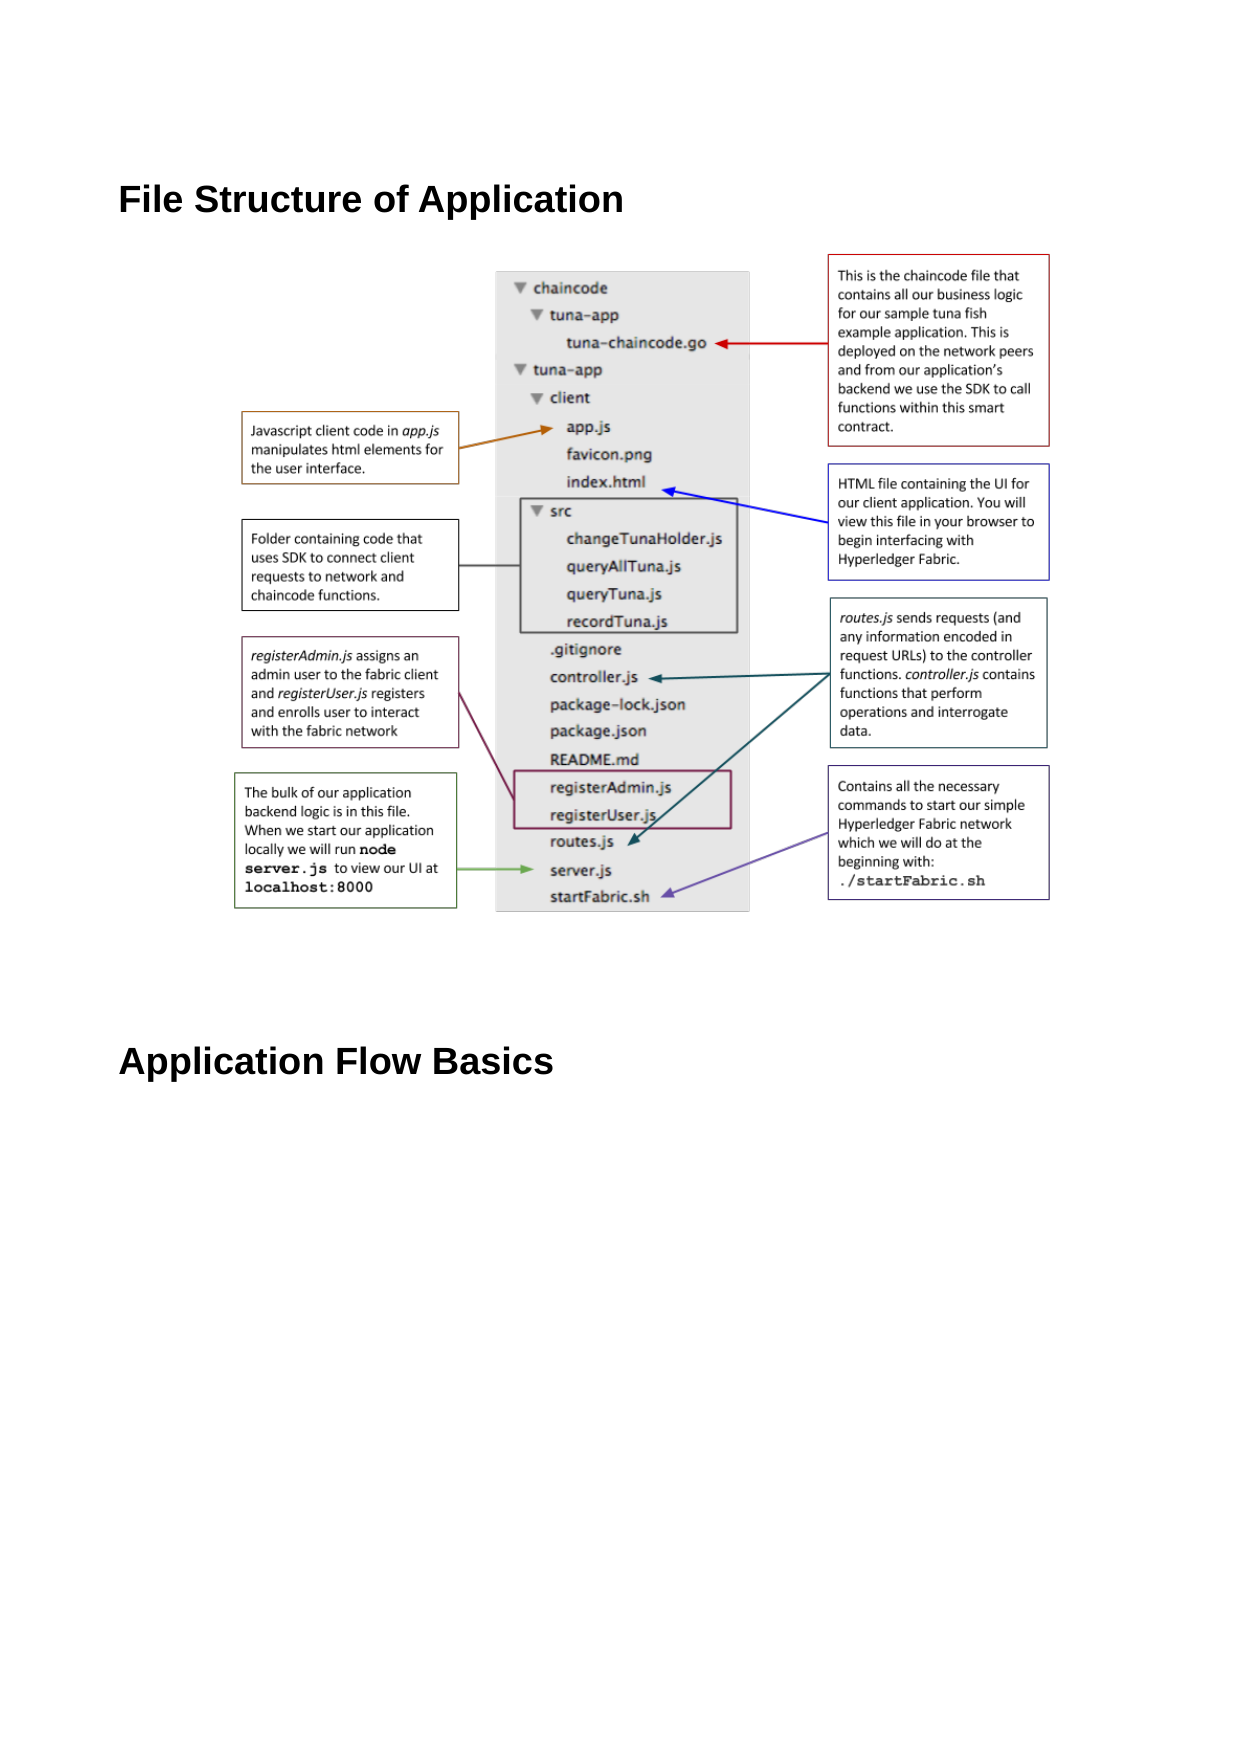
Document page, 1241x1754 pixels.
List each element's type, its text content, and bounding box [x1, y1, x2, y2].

picture [118, 232, 1123, 986]
subtitle File Structure of Application [118, 176, 1122, 220]
subtitle Application Flow Basics [118, 1039, 1122, 1083]
